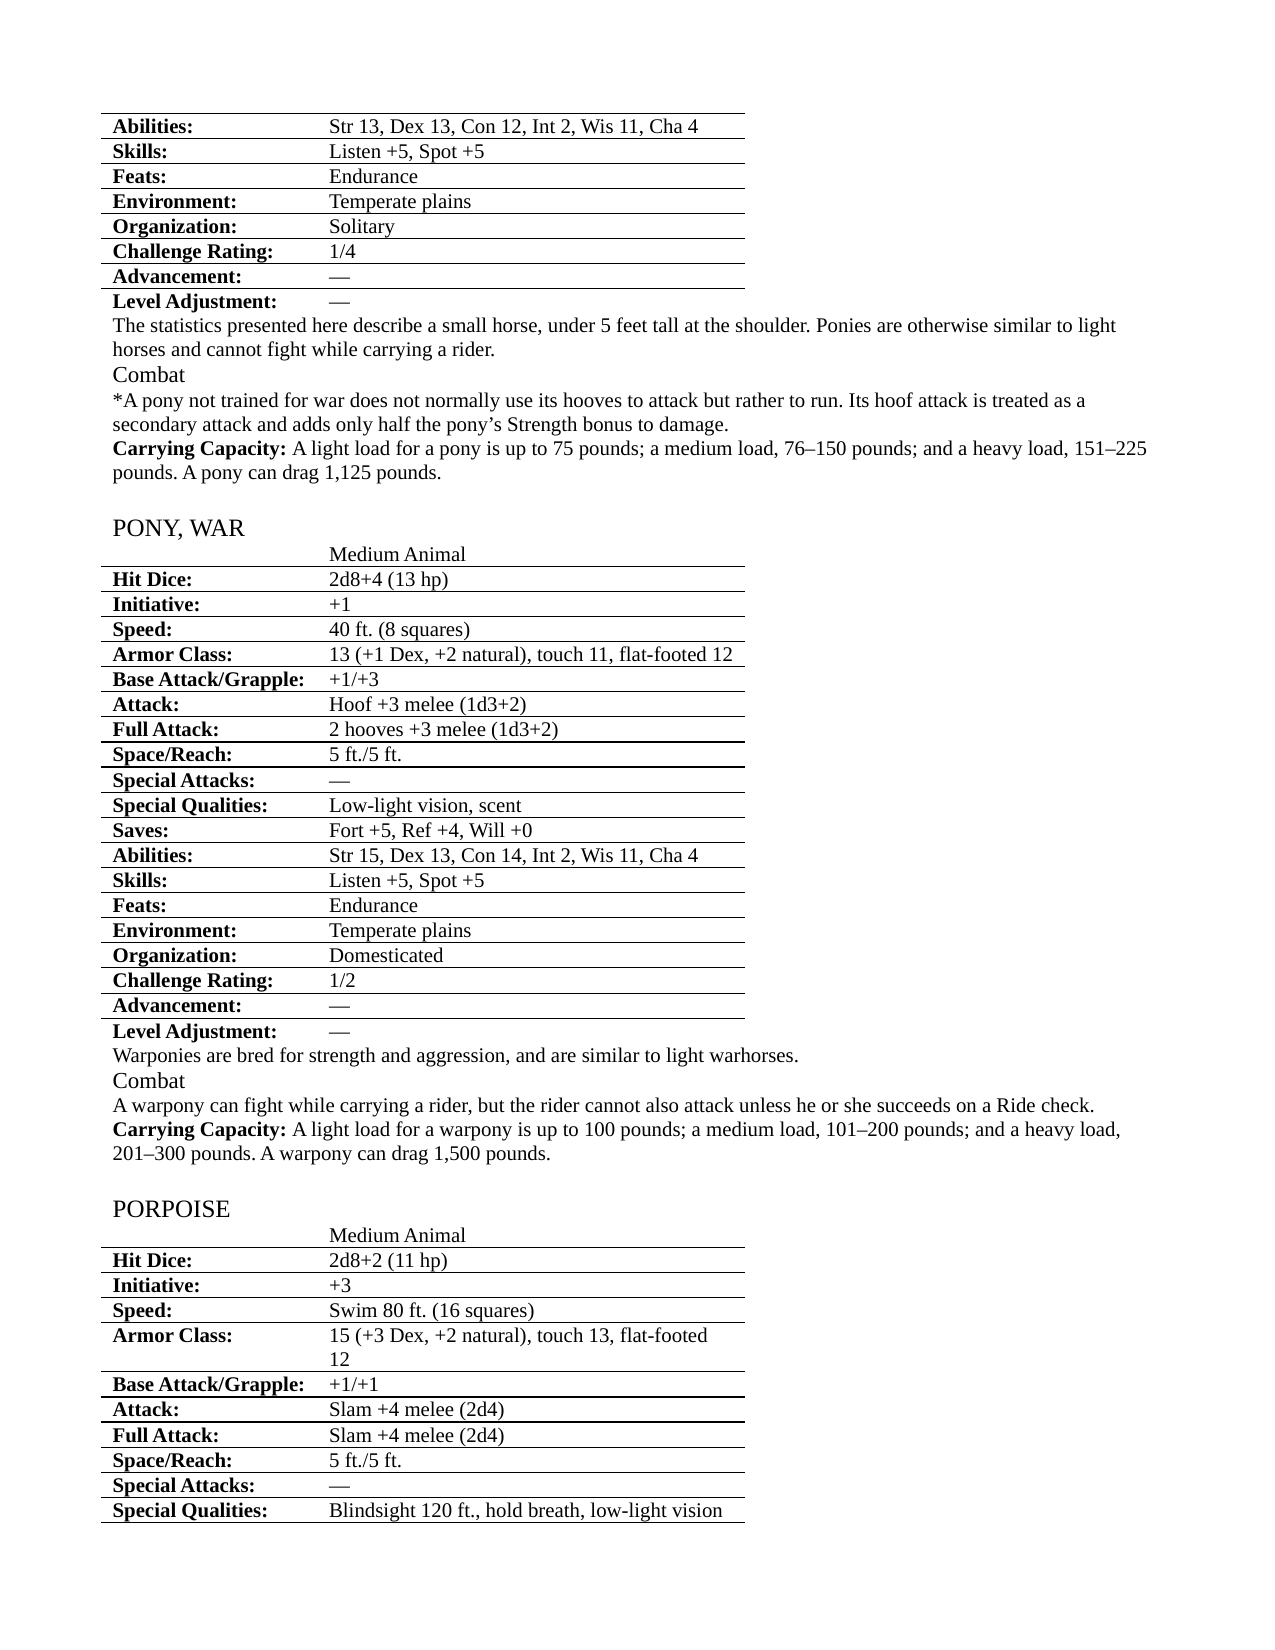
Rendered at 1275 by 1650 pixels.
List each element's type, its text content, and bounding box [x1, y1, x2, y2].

table_cell Full Attack: [101, 1423, 318, 1447]
text A warpony can fight while carrying a rider, but the rider cannot also attack unless he or she succeeds on a Ride check. [112, 1093, 1162, 1117]
table_cell Saves: [101, 818, 318, 842]
table_cell Temperate plains [318, 918, 745, 942]
table_cell Feats: [101, 164, 318, 188]
table_cell Temperate plains [318, 189, 745, 213]
table_cell Abilities: [101, 843, 318, 867]
table_cell Speed: [101, 1298, 318, 1322]
table_cell — [318, 1019, 745, 1043]
table_cell — [318, 264, 745, 288]
table_cell Attack: [101, 692, 318, 716]
text *A pony not trained for war does not normally use its hooves to attack but rather to run. Its hoof attack is treated as a secondary attack and adds only half the pony’s Strength bonus to damage. [112, 388, 1162, 436]
table_header [101, 542, 318, 566]
table_cell Solitary [318, 214, 745, 238]
table_cell Fort +5, Ref +4, Will +0 [318, 818, 745, 842]
table_cell Initiative: [101, 592, 318, 616]
text Combat [112, 361, 1162, 388]
table_header [101, 1223, 318, 1247]
table_cell Special Attacks: [101, 768, 318, 792]
table_cell Level Adjustment: [101, 289, 318, 313]
text Combat [112, 1067, 1162, 1093]
table_cell Hoof +3 melee (1d3+2) [318, 692, 745, 716]
table_cell Organization: [101, 943, 318, 967]
table_cell Low-light vision, scent [318, 793, 745, 817]
table_cell Armor Class: [101, 1323, 318, 1371]
table_cell 5 ft./5 ft. [318, 743, 745, 766]
table_cell Hit Dice: [101, 1248, 318, 1272]
table_cell Skills: [101, 868, 318, 892]
table_cell Organization: [101, 214, 318, 238]
table_cell Domesticated [318, 943, 745, 967]
table_cell Advancement: [101, 264, 318, 288]
table_cell Listen +5, Spot +5 [318, 139, 745, 163]
table_header Medium Animal [318, 1223, 745, 1247]
text PORPOISE [112, 1194, 1162, 1223]
table_cell Str 13, Dex 13, Con 12, Int 2, Wis 11, Cha 4 [318, 114, 745, 138]
table_cell Initiative: [101, 1273, 318, 1297]
table_cell Advancement: [101, 994, 318, 1017]
table_cell Skills: [101, 139, 318, 163]
table_cell Special Qualities: [101, 1498, 318, 1522]
table_cell Str 15, Dex 13, Con 14, Int 2, Wis 11, Cha 4 [318, 843, 745, 867]
table_cell Base Attack/Grapple: [101, 1372, 318, 1396]
table_cell 1/4 [318, 239, 745, 263]
table_cell Abilities: [101, 114, 318, 138]
table_cell 5 ft./5 ft. [318, 1448, 745, 1472]
text PONY, WAR [112, 513, 1162, 542]
table_cell Attack: [101, 1398, 318, 1421]
table_cell Level Adjustment: [101, 1019, 318, 1043]
table_cell +1 [318, 592, 745, 616]
table_cell Special Attacks: [101, 1473, 318, 1497]
table_cell Hit Dice: [101, 567, 318, 591]
text Carrying Capacity: A light load for a warpony is up to 100 pounds; a medium load, 101–200 pounds; and a heavy load, 201–300 pounds. A warpony can drag 1,500 pounds. [112, 1117, 1162, 1165]
table_cell Endurance [318, 164, 745, 188]
table_cell Armor Class: [101, 642, 318, 666]
table_cell Full Attack: [101, 717, 318, 741]
table_cell Environment: [101, 918, 318, 942]
text Warponies are bred for strength and aggression, and are similar to light warhorses. [112, 1043, 1162, 1067]
table_cell Challenge Rating: [101, 239, 318, 263]
table_cell Challenge Rating: [101, 968, 318, 992]
table_cell Space/Reach: [101, 743, 318, 766]
table_cell — [318, 1473, 745, 1497]
table_cell Environment: [101, 189, 318, 213]
text Carrying Capacity: A light load for a pony is up to 75 pounds; a medium load, 76–150 pounds; and a heavy load, 151–225 pounds. A pony can drag 1,125 pounds. [112, 436, 1162, 484]
table_cell Endurance [318, 893, 745, 917]
table_cell 15 (+3 Dex, +2 natural), touch 13, flat-footed 12 [318, 1323, 745, 1371]
table_cell — [318, 289, 745, 313]
table_cell +1/+3 [318, 667, 745, 691]
table_cell Blindsight 120 ft., hold breath, low-light vision [318, 1498, 745, 1522]
table_cell Speed: [101, 617, 318, 641]
table_cell +1/+1 [318, 1372, 745, 1396]
table_cell 2d8+4 (13 hp) [318, 567, 745, 591]
table_cell 2d8+2 (11 hp) [318, 1248, 745, 1272]
table_cell Special Qualities: [101, 793, 318, 817]
table_header Medium Animal [318, 542, 745, 566]
table_cell Listen +5, Spot +5 [318, 868, 745, 892]
table_cell +3 [318, 1273, 745, 1297]
table_cell 13 (+1 Dex, +2 natural), touch 11, flat-footed 12 [318, 642, 745, 666]
table_cell Slam +4 melee (2d4) [318, 1398, 745, 1421]
table_cell Base Attack/Grapple: [101, 667, 318, 691]
table_cell 1/2 [318, 968, 745, 992]
table_cell Slam +4 melee (2d4) [318, 1423, 745, 1447]
table_cell Swim 80 ft. (16 squares) [318, 1298, 745, 1322]
table_cell 40 ft. (8 squares) [318, 617, 745, 641]
table_cell Space/Reach: [101, 1448, 318, 1472]
table_cell — [318, 768, 745, 792]
text The statistics presented here describe a small horse, under 5 feet tall at the shoulder. Ponies are otherwise similar to light horses and cannot fight while carrying a rider. [112, 313, 1162, 361]
table_cell — [318, 994, 745, 1017]
table_cell 2 hooves +3 melee (1d3+2) [318, 717, 745, 741]
table_cell Feats: [101, 893, 318, 917]
